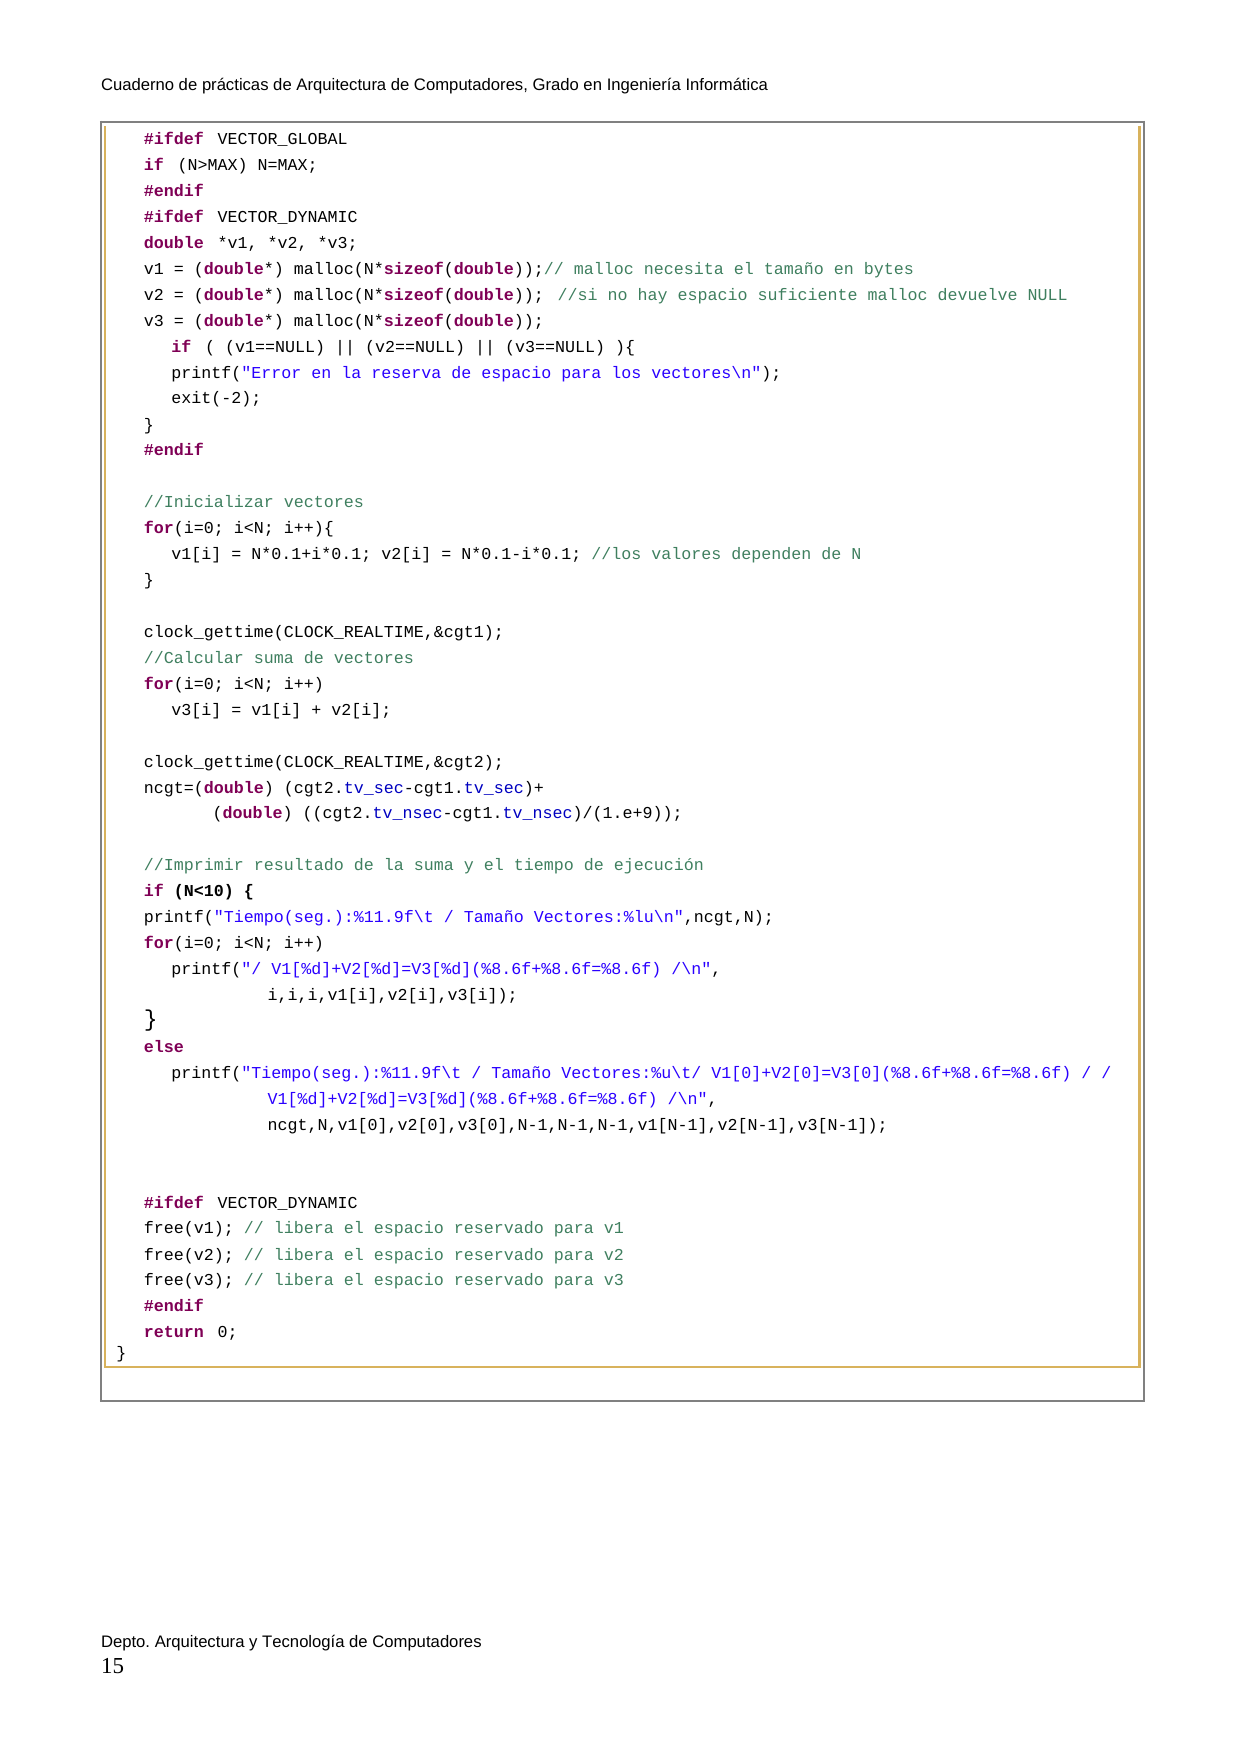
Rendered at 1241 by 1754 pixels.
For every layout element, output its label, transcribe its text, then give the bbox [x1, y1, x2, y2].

table_cell #ifdef VECTOR_GLOBAL if (N>MAX) N=MAX; #endif #ifdef VECTOR_DYNAMIC double *v1, *v2, *v3; v1 = (double*) malloc(N*sizeof(double));// malloc necesita el tamaño en bytes v2 = (double*) malloc(N*sizeof(double)); //si no hay espacio suficiente malloc devuelve NULL v3 = (double*) malloc(N*sizeof(double)); if ( (v1==NULL) || (v2==NULL) || (v3==NULL) ){ printf("Error en la reserva de espacio para los vectores\n"); exit(-2); } #endif //Inicializar vectores for(i=0; i<N; i++){ v1[i] = N*0.1+i*0.1; v2[i] = N*0.1-i*0.1; //los valores dependen de N } clock_gettime(CLOCK_REALTIME,&cgt1); //Calcular suma de vectores for(i=0; i<N; i++) v3[i] = v1[i] + v2[i]; clock_gettime(CLOCK_REALTIME,&cgt2); ncgt=(double) (cgt2.tv_sec-cgt1.tv_sec)+ (double) ((cgt2.tv_nsec-cgt1.tv_nsec)/(1.e+9)); //Imprimir resultado de la suma y el tiempo de ejecución if (N<10) { printf("Tiempo(seg.):%11.9f\t / Tamaño Vectores:%lu\n",ncgt,N); for(i=0; i<N; i++) printf("/ V1[%d]+V2[%d]=V3[%d](%8.6f+%8.6f=%8.6f) /\n", i,i,i,v1[i],v2[i],v3[i]); } else printf("Tiempo(seg.):%11.9f\t / Tamaño Vectores:%u\t/ V1[0]+V2[0]=V3[0](%8.6f+%8.6f=%8.6f) / / V1[%d]+V2[%d]=V3[%d](%8.6f+%8.6f=%8.6f) /\n", ncgt,N,v1[0],v2[0],v3[0],N-1,N-1,N-1,v1[N-1],v2[N-1],v3[N-1]); #ifdef VECTOR_DYNAMIC free(v1); // libera el espacio reservado para v1 free(v2); // libera el espacio reservado para v2 free(v3); // libera el espacio reservado para v3 #endif return 0; } [102, 123, 1143, 1400]
